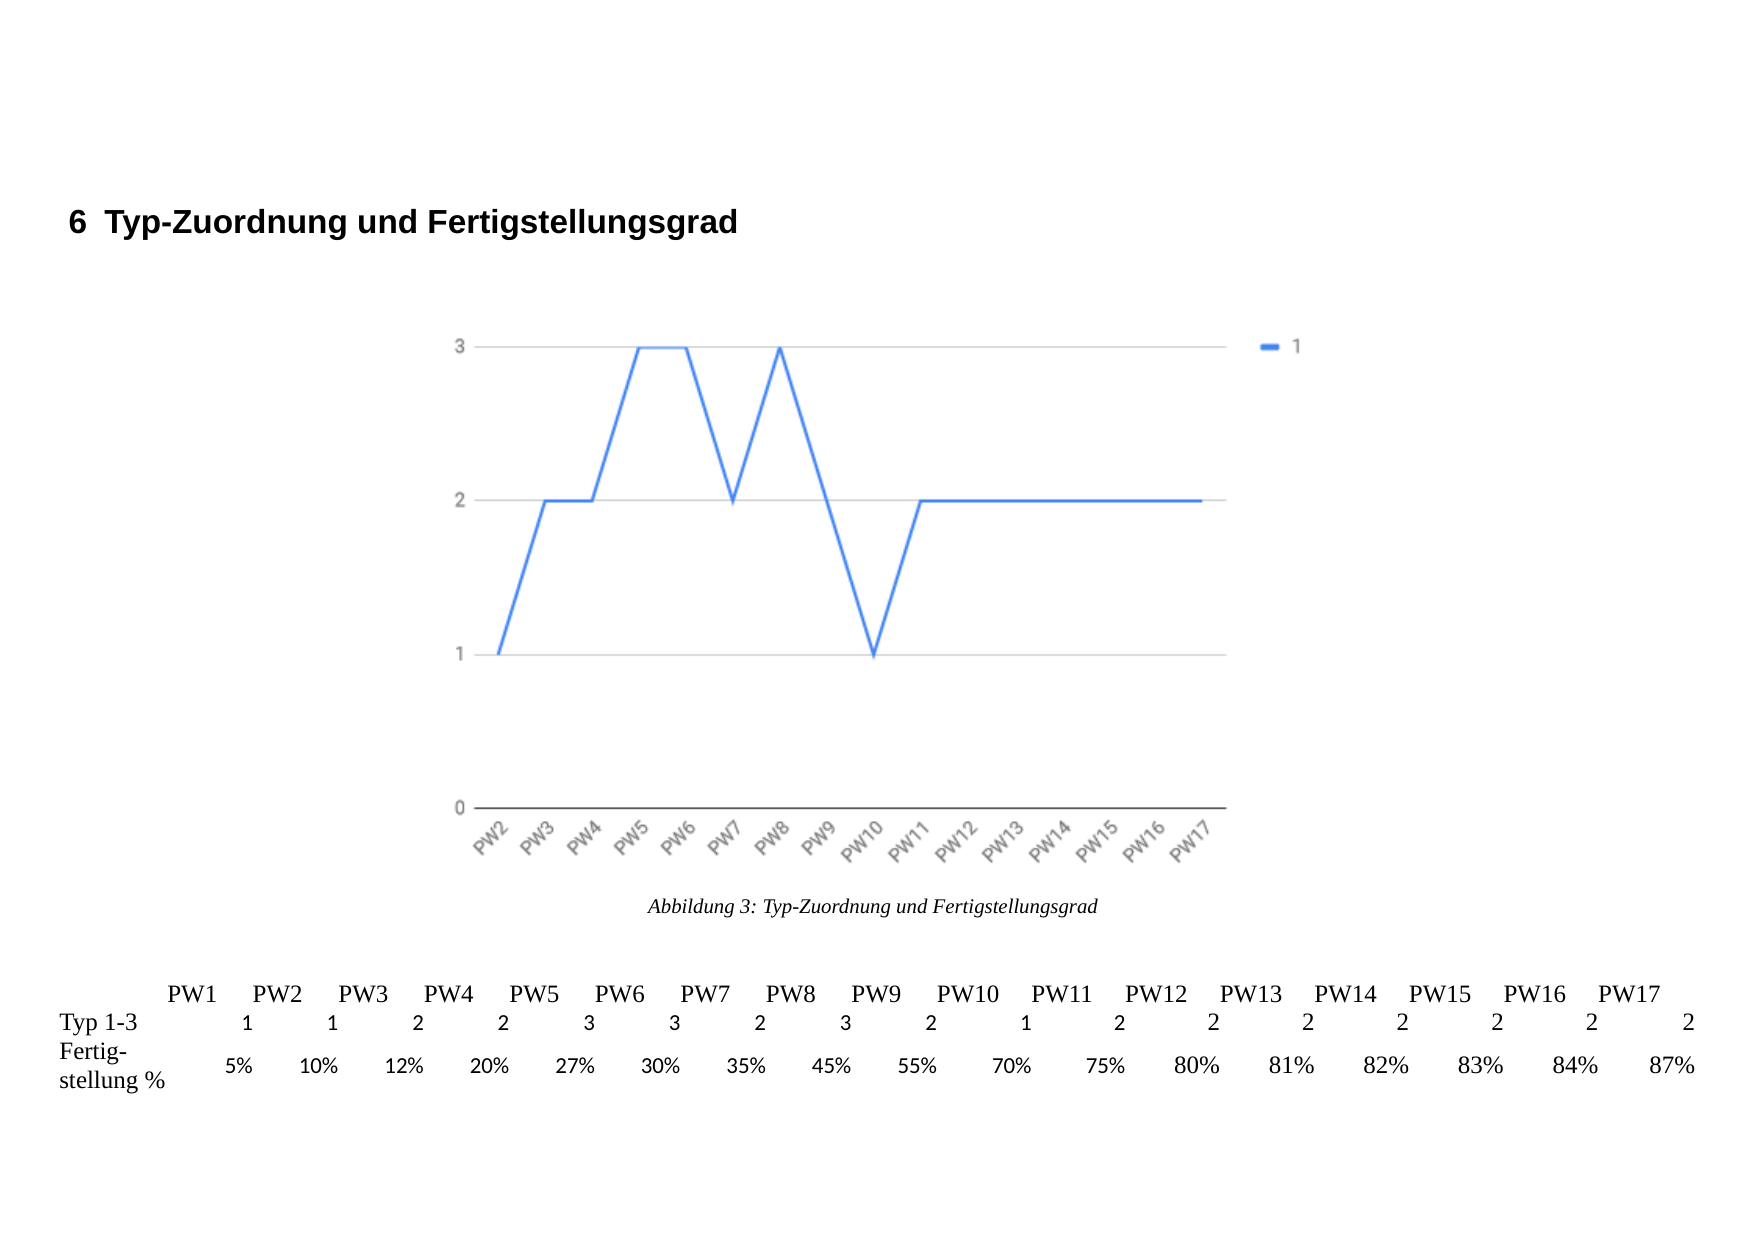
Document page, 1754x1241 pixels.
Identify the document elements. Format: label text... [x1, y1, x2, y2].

picture [405, 309, 1343, 889]
table_cell 3 [595, 1008, 680, 1036]
table_header [59, 979, 167, 1007]
table_header PW2 [253, 979, 338, 1007]
table_cell 2 [338, 1008, 423, 1036]
table_cell 10% [253, 1036, 338, 1094]
table_header PW3 [338, 979, 423, 1007]
table_cell 3 [509, 1008, 594, 1036]
table_header PW13 [1220, 979, 1314, 1007]
table_header PW5 [509, 979, 594, 1007]
table_cell 20% [424, 1036, 509, 1094]
table_cell 45% [766, 1036, 851, 1094]
table_cell 87% [1598, 1036, 1695, 1094]
table_header PW17 [1598, 979, 1695, 1007]
table_cell 30% [595, 1036, 680, 1094]
table_cell 12% [338, 1036, 423, 1094]
table_header PW7 [680, 979, 766, 1007]
table_header PW9 [851, 979, 937, 1007]
table_cell 2 [1314, 1008, 1409, 1036]
table_cell 2 [851, 1008, 937, 1036]
table_header PW15 [1409, 979, 1503, 1007]
table_header PW14 [1314, 979, 1409, 1007]
table_header PW16 [1503, 979, 1598, 1007]
table_header PW10 [937, 979, 1031, 1007]
table_cell 35% [680, 1036, 766, 1094]
table_cell 2 [1031, 1008, 1125, 1036]
table_cell 55% [851, 1036, 937, 1094]
text Abbildung 3: Typ-Zuordnung und Fertigstellungsgrad [405, 889, 1343, 918]
table_cell 81% [1220, 1036, 1314, 1094]
table_cell 1 [937, 1008, 1031, 1036]
table_cell 70% [937, 1036, 1031, 1094]
subtitle Typ-Zuordnung und Fertigstellungsgrad [59, 202, 1695, 241]
table_cell Typ 1-3 [59, 1008, 167, 1036]
table_cell Fertig- stellung % [59, 1036, 167, 1094]
table_header PW11 [1031, 979, 1125, 1007]
table_cell 2 [1125, 1008, 1219, 1036]
table_cell 75% [1031, 1036, 1125, 1094]
table_header PW6 [595, 979, 680, 1007]
table_cell 2 [1598, 1008, 1695, 1036]
table_cell 27% [509, 1036, 594, 1094]
table_cell 5% [167, 1036, 252, 1094]
table_cell 2 [680, 1008, 766, 1036]
table_header PW4 [424, 979, 509, 1007]
table_cell 1 [167, 1008, 252, 1036]
table_cell 3 [766, 1008, 851, 1036]
table_header PW1 [167, 979, 252, 1007]
table_cell 80% [1125, 1036, 1219, 1094]
table_cell 2 [424, 1008, 509, 1036]
table_cell 82% [1314, 1036, 1409, 1094]
table_cell 2 [1503, 1008, 1598, 1036]
table_cell 1 [253, 1008, 338, 1036]
table_header PW12 [1125, 979, 1219, 1007]
table_cell 84% [1503, 1036, 1598, 1094]
table_cell 2 [1409, 1008, 1503, 1036]
table_cell 83% [1409, 1036, 1503, 1094]
table_header PW8 [766, 979, 851, 1007]
table_cell 2 [1220, 1008, 1314, 1036]
